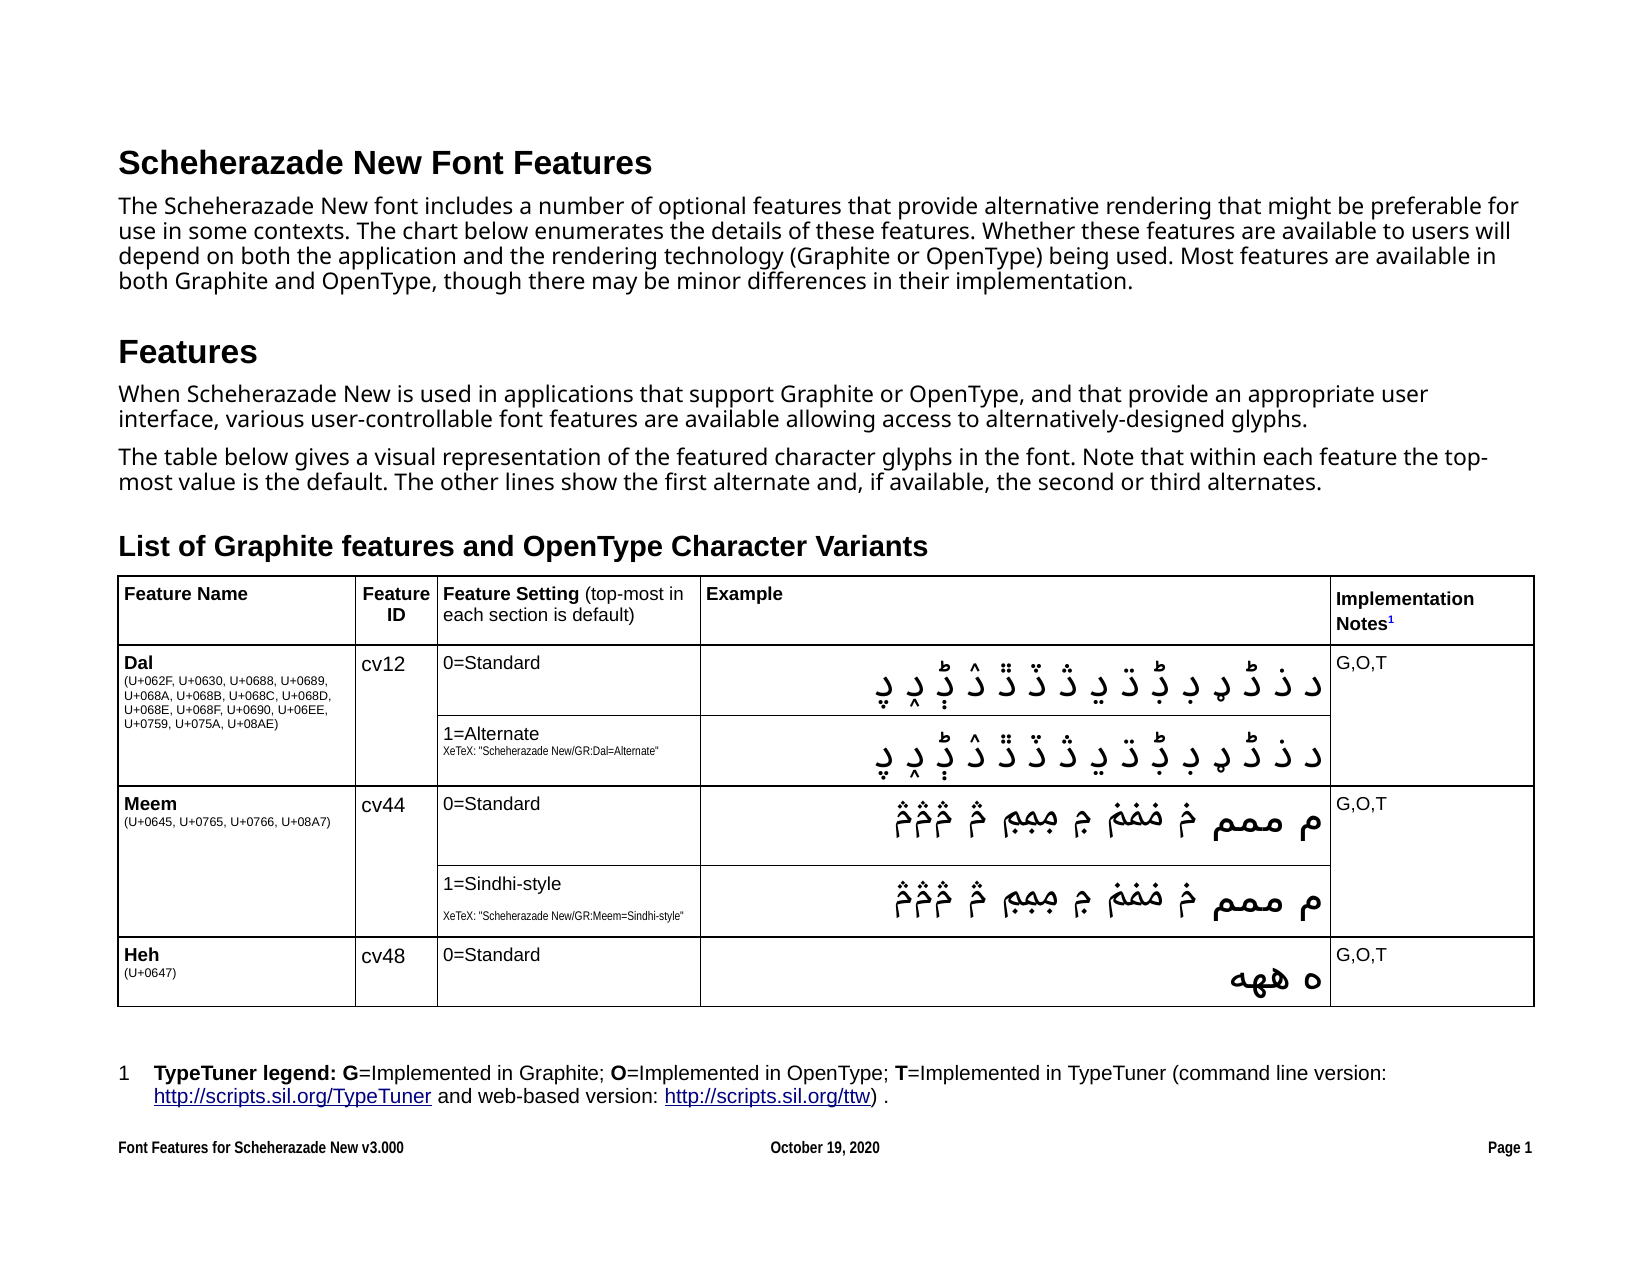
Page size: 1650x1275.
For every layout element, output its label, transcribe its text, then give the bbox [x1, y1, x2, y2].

table_header Example [701, 577, 1330, 644]
table_cell م ممم ݥ ݥݥݥ ݦ ݦݦݦ ࢧ ࢧࢧࢧ [701, 866, 1330, 936]
table_header Feature ID [356, 577, 437, 644]
subtitle Scheherazade New Font Features [118, 143, 1532, 182]
table_cell cv12 [356, 646, 437, 785]
table_header Implementation Notes [1331, 577, 1533, 644]
table_cell د ذ ڈ ډ ڊ ڋ ڌ ڍ ڎ ڏ ڐ ۮ ݙ ݚ ࢮ [701, 716, 1330, 785]
table_cell 1=Alternate XeTeX: "Scheherazade New/GR:Dal=Alternate" [438, 716, 700, 785]
table_header Feature Setting (top-most in each section is default) [438, 577, 700, 644]
table_cell cv48 [356, 938, 437, 1006]
table_cell G,O,T [1331, 938, 1533, 1006]
subtitle List of Graphite features and OpenType Character Variants [118, 529, 1532, 562]
table_cell ه ههه [701, 938, 1330, 1006]
table_cell 1=Sindhi-style XeTeX: "Scheherazade New/GR:Meem=Sindhi-style" [438, 866, 700, 936]
subtitle Features [118, 332, 1532, 370]
text The Scheherazade New font includes a number of optional features that provide alternative rendering that might be preferable for use in some contexts. The chart below enumerates the details of these features. Whether these features are available to users will depend on both the application and the rendering technology (Graphite or OpenType) being used. Most features are available in both Graphite and OpenType, though there may be minor differences in their implementation. [118, 194, 1532, 294]
table_cell Heh (U+0647) [119, 938, 355, 1006]
table_cell 0=Standard [438, 787, 700, 865]
text When Scheherazade New is used in applications that support Graphite or OpenType, and that provide an appropriate user interface, various user-controllable font features are available allowing access to alternatively-designed glyphs. [118, 383, 1532, 433]
table_cell 0=Standard [438, 938, 700, 1006]
table_cell G,O,T [1331, 787, 1533, 936]
text The table below gives a visual representation of the featured character glyphs in the font. Note that within each feature the top-most value is the default. The other lines show the first alternate and, if available, the second or third alternates. [118, 445, 1532, 495]
table_cell cv44 [356, 787, 437, 936]
table_cell G,O,T [1331, 646, 1533, 785]
table_cell 0=Standard [438, 646, 700, 715]
table_cell Dal (U+062F, U+0630, U+0688, U+0689, U+068A, U+068B, U+068C, U+068D, U+068E, U+068F, U+0690, U+06EE, U+0759, U+075A, U+08AE) [119, 646, 355, 785]
table_header Feature Name [119, 577, 355, 644]
table_cell Meem (U+0645, U+0765, U+0766, U+08A7) [119, 787, 355, 936]
table_cell د ذ ڈ ډ ڊ ڋ ڌ ڍ ڎ ڏ ڐ ۮ ݙ ݚ ࢮ [701, 646, 1330, 715]
table_cell م ممم ݥ ݥݥݥ ݦ ݦݦݦ ࢧ ࢧࢧࢧ [701, 787, 1330, 865]
